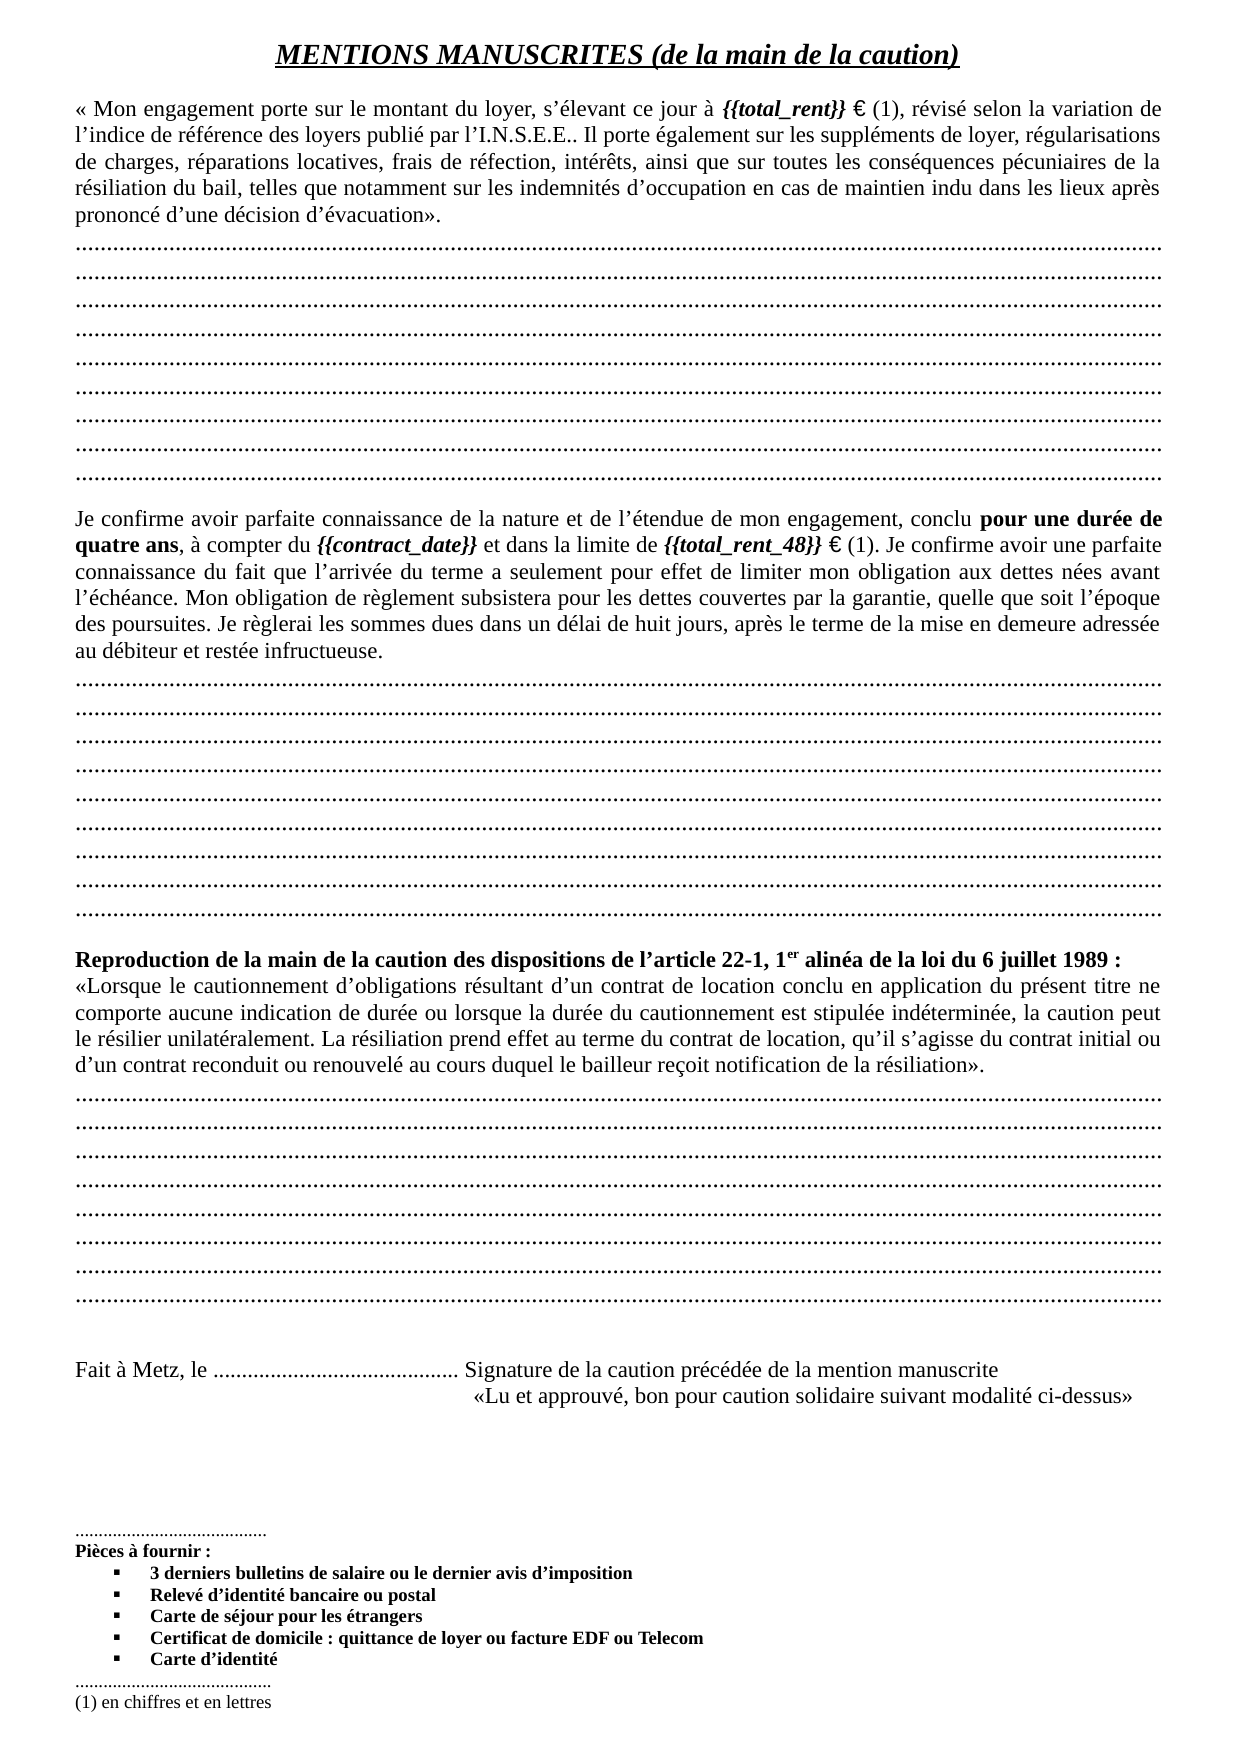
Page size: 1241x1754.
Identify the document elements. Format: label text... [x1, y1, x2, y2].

text .......................................... [75, 1670, 1162, 1691]
list Carte d’identité [112, 1648, 1162, 1670]
text ......................................... [75, 1519, 1162, 1540]
text «Lu et approuvé, bon pour caution solidaire suivant modalité ci-dessus» [370, 1382, 1162, 1408]
text (1) en chiffres et en lettres [75, 1691, 1162, 1713]
list 3 derniers bulletins de salaire ou le dernier avis d’imposition [112, 1562, 1162, 1583]
text ................................................................................................................................................................................................................................................................................................................................................................................................................................................................................................................................................................................................................................................................................................................................................................................................................................................................................................................................................................................................................................................................................................................................................................................................................................................................................................................................................................................................................................................ [75, 1078, 1162, 1308]
list Carte de séjour pour les étrangers [112, 1605, 1162, 1627]
text Reproduction de la main de la caution des dispositions de l’article 22-1, 1er alinéa de la loi du 6 juillet 1989 : [75, 946, 1162, 972]
list Relevé d’identité bancaire ou postal [112, 1583, 1162, 1605]
text MENTIONS MANUSCRITES (de la main de la caution) [75, 37, 1162, 71]
text .................................................................................................................................................................................................................................................................................................................................................................................................................................................................................................................................................................................................................................................................................................................................................................................................................................................................................................................................................................................................................................................................................................................................................................................................................................................................. [75, 227, 1162, 428]
text «Lorsque le cautionnement d’obligations résultant d’un contrat de location conclu en application du présent titre ne comporte aucune indication de durée ou lorsque la durée du cautionnement est stipulée indéterminée, la caution peut le résilier unilatéralement. La résiliation prend effet au terme du contrat de location, qu’il s’agisse du contrat initial ou d’un contrat reconduit ou renouvelé au cours duquel le bailleur reçoit notification de la résiliation». [75, 972, 1162, 1078]
text .............................................................................................................................................................................................................................................................................................................................................................................................................................................................................................................................................................................................................................................................................................................................................................................................................................................................................................................................................................................................................................................................................................................................................................................................................................................................................................................................................................................................................................................................................................................................................................................................................................. [75, 663, 1162, 922]
text Je confirme avoir parfaite connaissance de la nature et de l’étendue de mon engagement, conclu pour une durée de quatre ans, à compter du {{contract_date}} et dans la limite de {{total_rent_48}} € (1). Je confirme avoir une parfaite connaissance du fait que l’arrivée du terme a seulement pour effet de limiter mon obligation aux dettes nées avant l’échéance. Mon obligation de règlement subsistera pour les dettes couvertes par la garantie, quelle que soit l’époque des poursuites. Je règlerai les sommes dues dans un délai de huit jours, après le terme de la mise en demeure adressée au débiteur et restée infructueuse. [75, 505, 1162, 663]
text ............................................................................................................................................................................................................................................................................................................................................................ [75, 428, 1162, 486]
text Fait à Metz, le ........................................... Signature de la caution précédée de la mention manuscrite [75, 1356, 1162, 1382]
text Pièces à fournir : [75, 1540, 1162, 1562]
list Certificat de domicile : quittance de loyer ou facture EDF ou Telecom [112, 1627, 1162, 1648]
text « Mon engagement porte sur le montant du loyer, s’élevant ce jour à {{total_rent}} € (1), révisé selon la variation de l’indice de référence des loyers publié par l’I.N.S.E.E.. Il porte également sur les suppléments de loyer, régularisations de charges, réparations locatives, frais de réfection, intérêts, ainsi que sur toutes les conséquences pécuniaires de la résiliation du bail, telles que notamment sur les indemnités d’occupation en cas de maintien indu dans les lieux après prononcé d’une décision d’évacuation». [75, 95, 1162, 227]
